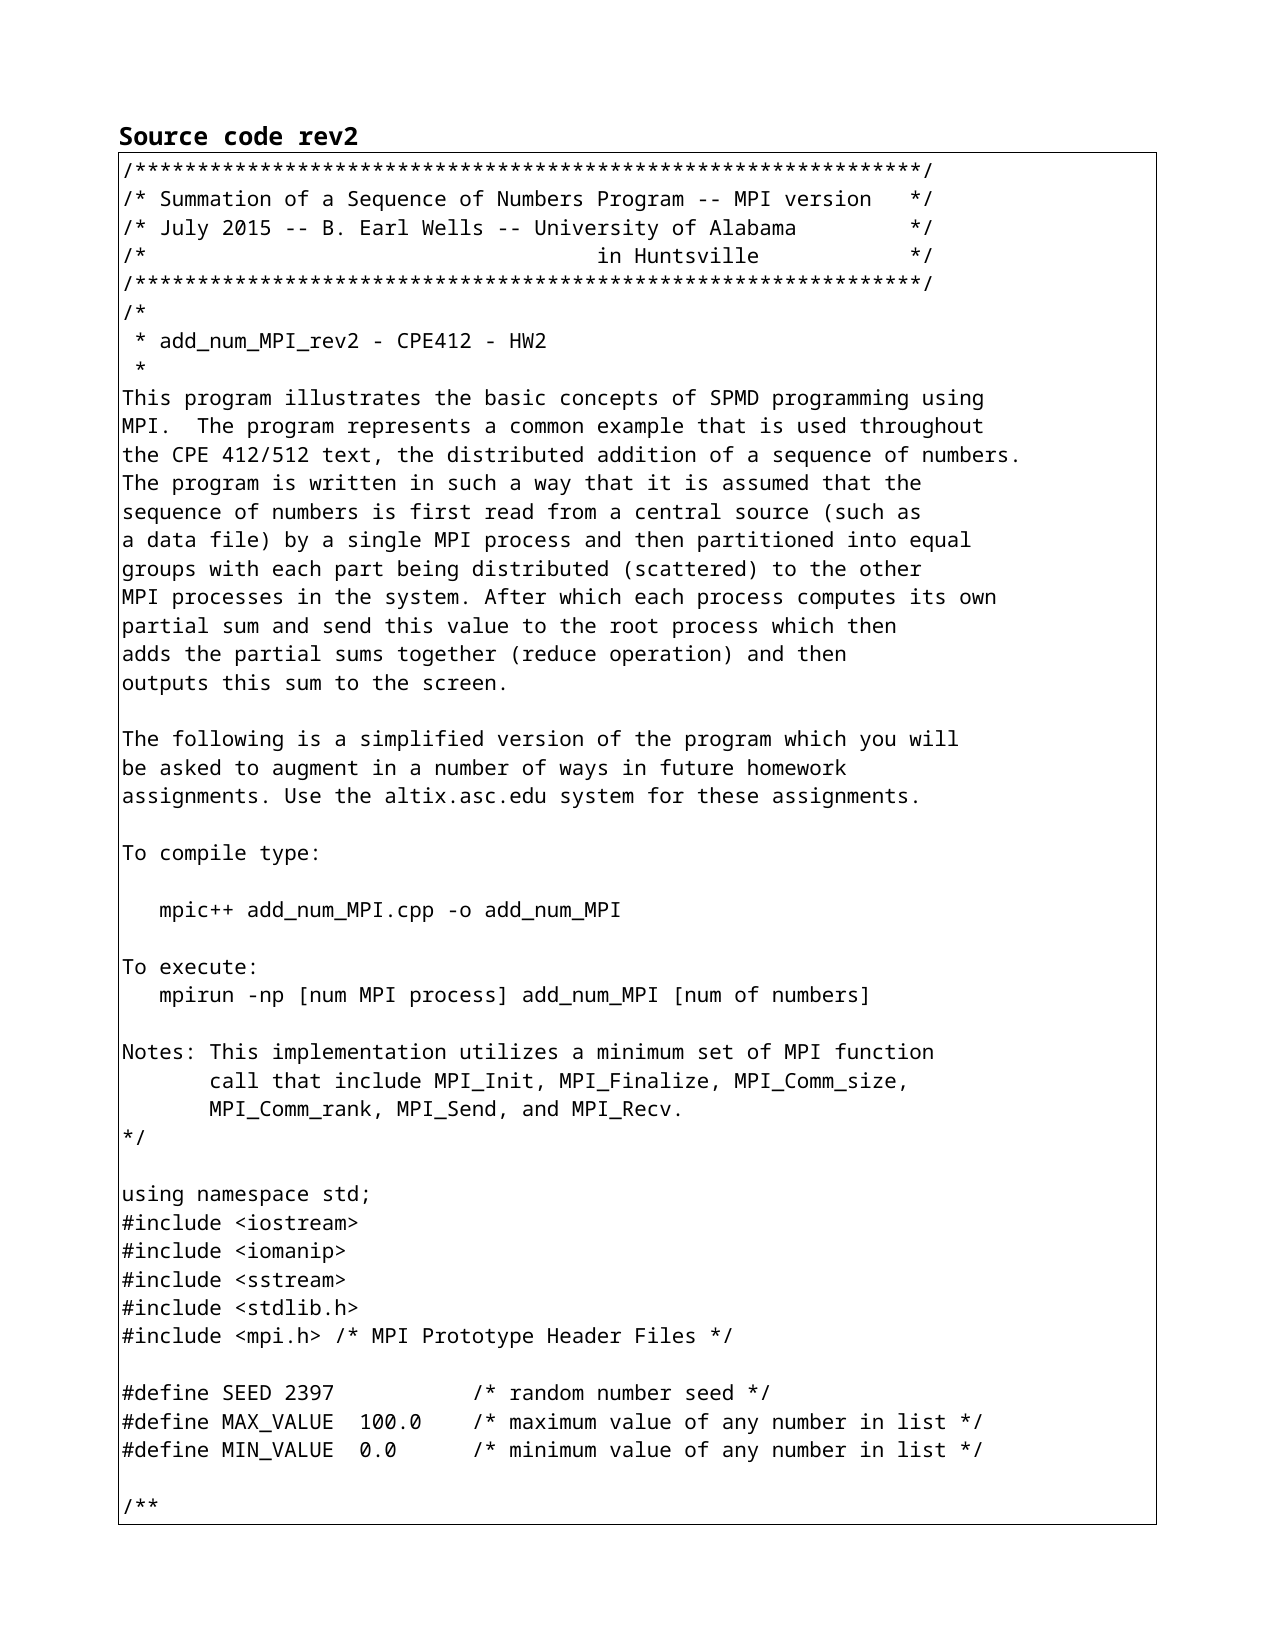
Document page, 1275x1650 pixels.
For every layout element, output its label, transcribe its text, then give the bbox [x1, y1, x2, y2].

text outputs this sum to the screen. [119, 664, 1156, 696]
text The following is a simplified version of the program which you will [119, 721, 1156, 749]
text mpirun -np [num MPI process] add_num_MPI [num of numbers] [119, 977, 1156, 1009]
text /** [119, 1489, 1156, 1524]
text #include <iostream> [119, 1204, 1156, 1233]
text /* Summation of a Sequence of Numbers Program -- MPI version */ [119, 181, 1156, 209]
text /* July 2015 -- B. Earl Wells -- University of Alabama */ [119, 209, 1156, 237]
text #include <stdlib.h> [119, 1290, 1156, 1318]
text This program illustrates the basic concepts of SPMD programming using [119, 380, 1156, 408]
text #define SEED 2397 /* random number seed */ [119, 1375, 1156, 1403]
text * add_num_MPI_rev2 - CPE412 - HW2 [119, 323, 1156, 351]
text the CPE 412/512 text, the distributed addition of a sequence of numbers. [119, 437, 1156, 465]
text #define MIN_VALUE 0.0 /* minimum value of any number in list */ [119, 1432, 1156, 1464]
text a data file) by a single MPI process and then partitioned into equal [119, 522, 1156, 550]
text #define MAX_VALUE 100.0 /* maximum value of any number in list */ [119, 1403, 1156, 1432]
text MPI processes in the system. After which each process computes its own [119, 579, 1156, 607]
text #include <sstream> [119, 1261, 1156, 1290]
text call that include MPI_Init, MPI_Finalize, MPI_Comm_size, [119, 1062, 1156, 1091]
text adds the partial sums together (reduce operation) and then [119, 636, 1156, 664]
text MPI. The program represents a common example that is used throughout [119, 408, 1156, 437]
text sequence of numbers is first read from a central source (such as [119, 493, 1156, 522]
text groups with each part being distributed (scattered) to the other [119, 550, 1156, 579]
text * [119, 351, 1156, 380]
text /* in Huntsville */ [119, 237, 1156, 266]
text To compile type: [119, 835, 1156, 867]
text The program is written in such a way that it is assumed that the [119, 465, 1156, 493]
text #include <iomanip> [119, 1233, 1156, 1261]
text be asked to augment in a number of ways in future homework [119, 749, 1156, 778]
text /***************************************************************/ [119, 266, 1156, 294]
text To execute: [119, 948, 1156, 977]
text Notes: This implementation utilizes a minimum set of MPI function [119, 1034, 1156, 1062]
text /* [119, 294, 1156, 323]
text MPI_Comm_rank, MPI_Send, and MPI_Recv. [119, 1091, 1156, 1119]
text partial sum and send this value to the root process which then [119, 607, 1156, 636]
text assignments. Use the altix.asc.edu system for these assignments. [119, 778, 1156, 810]
text Source code rev2 [118, 118, 1157, 152]
text using namespace std; [119, 1176, 1156, 1204]
text #include <mpi.h> /* MPI Prototype Header Files */ [119, 1318, 1156, 1350]
text */ [119, 1119, 1156, 1151]
text mpic++ add_num_MPI.cpp -o add_num_MPI [119, 892, 1156, 923]
text /***************************************************************/ [119, 153, 1156, 181]
